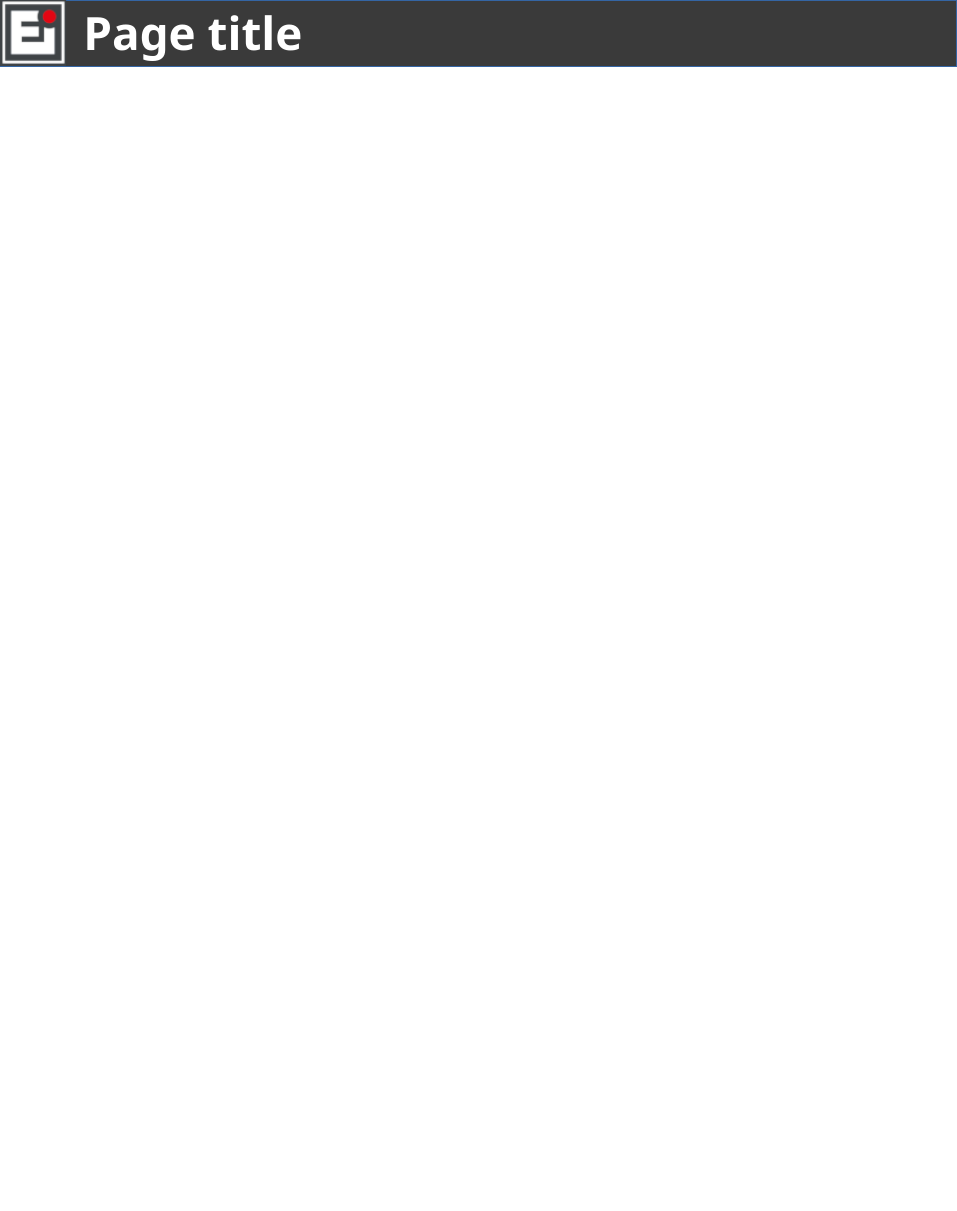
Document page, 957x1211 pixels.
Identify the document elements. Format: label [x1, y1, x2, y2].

picture [0, 0, 67, 66]
